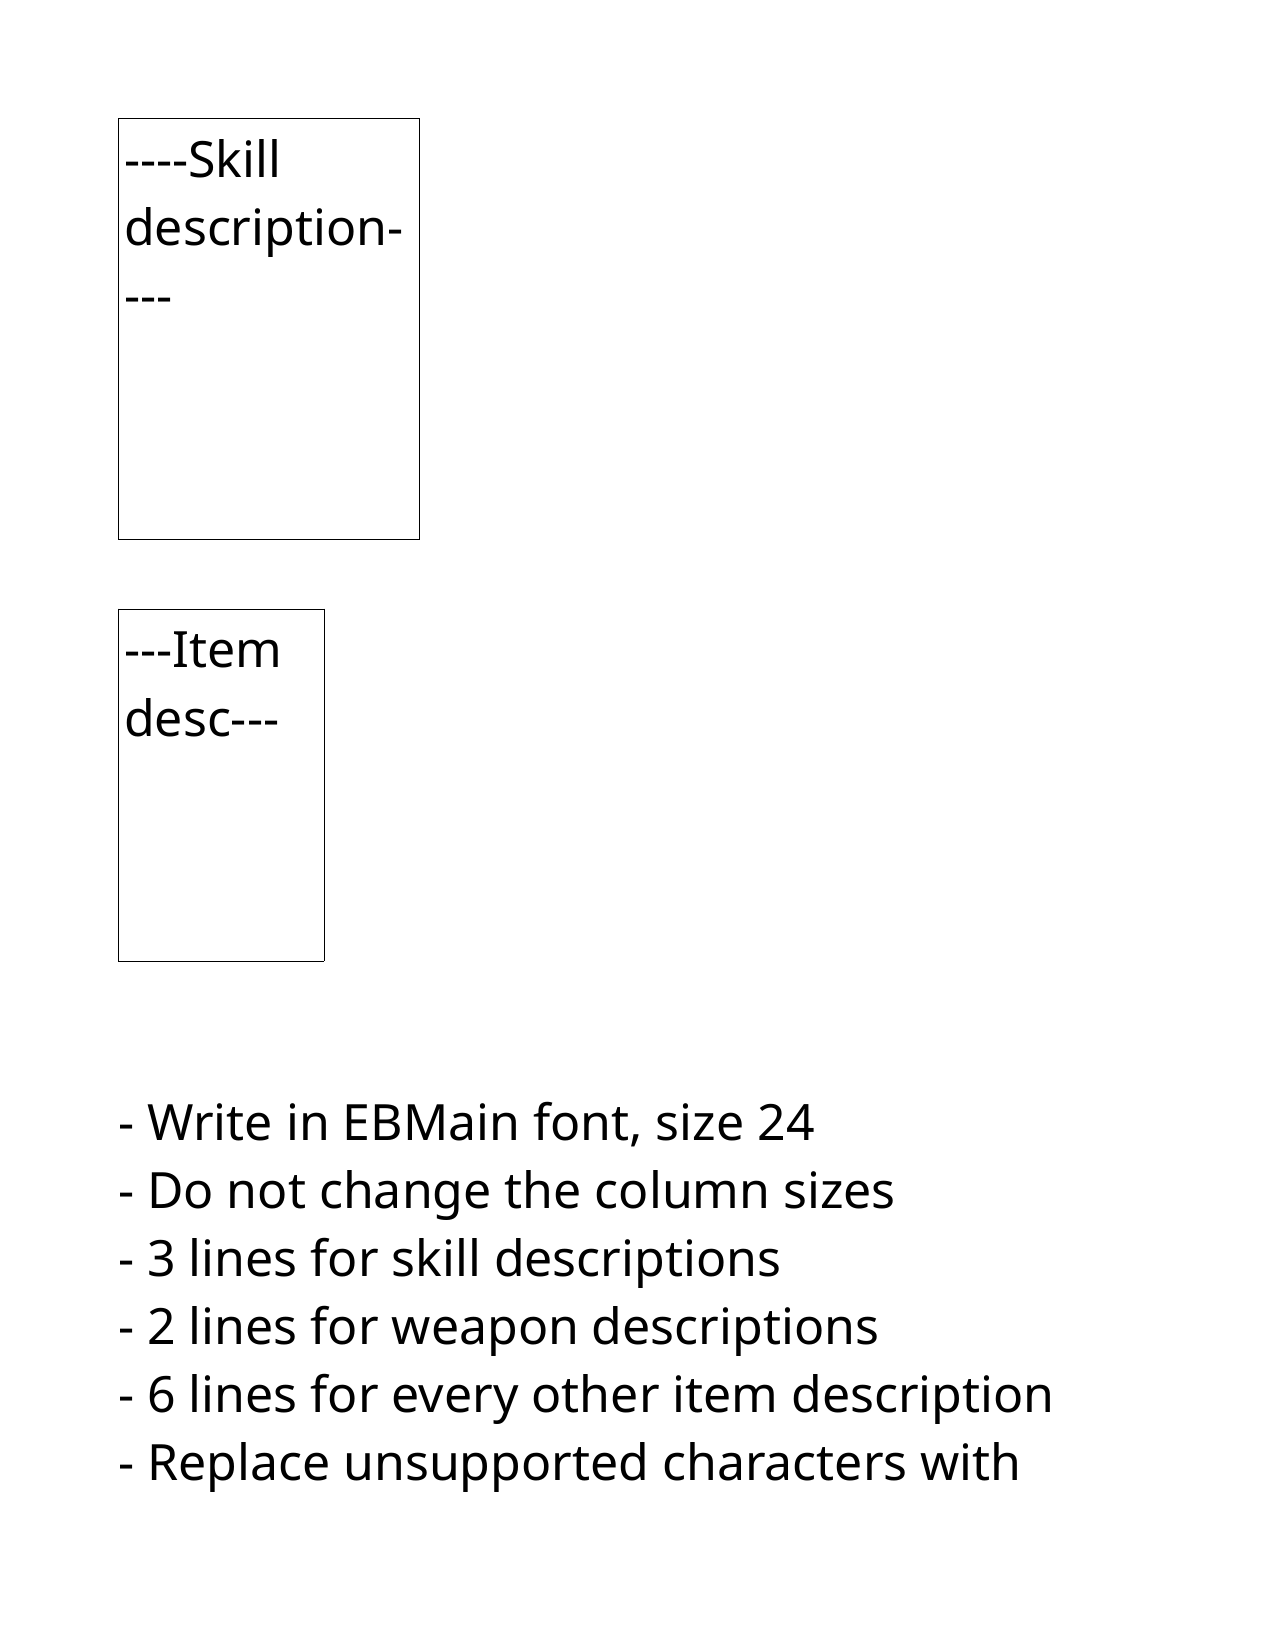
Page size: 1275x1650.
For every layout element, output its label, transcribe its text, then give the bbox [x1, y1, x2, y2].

text - Replace unsupported characters with [118, 1427, 1157, 1495]
text - 6 lines for every other item description [118, 1359, 1157, 1427]
text - Do not change the column sizes [118, 1154, 1157, 1223]
text - Write in EBMain font, size 24 [118, 1086, 1157, 1154]
text - 3 lines for skill descriptions [118, 1223, 1157, 1291]
table_header ---Item desc--- [119, 610, 324, 961]
text - 2 lines for weapon descriptions [118, 1291, 1157, 1359]
table_header ----Skill description---- [119, 119, 419, 538]
